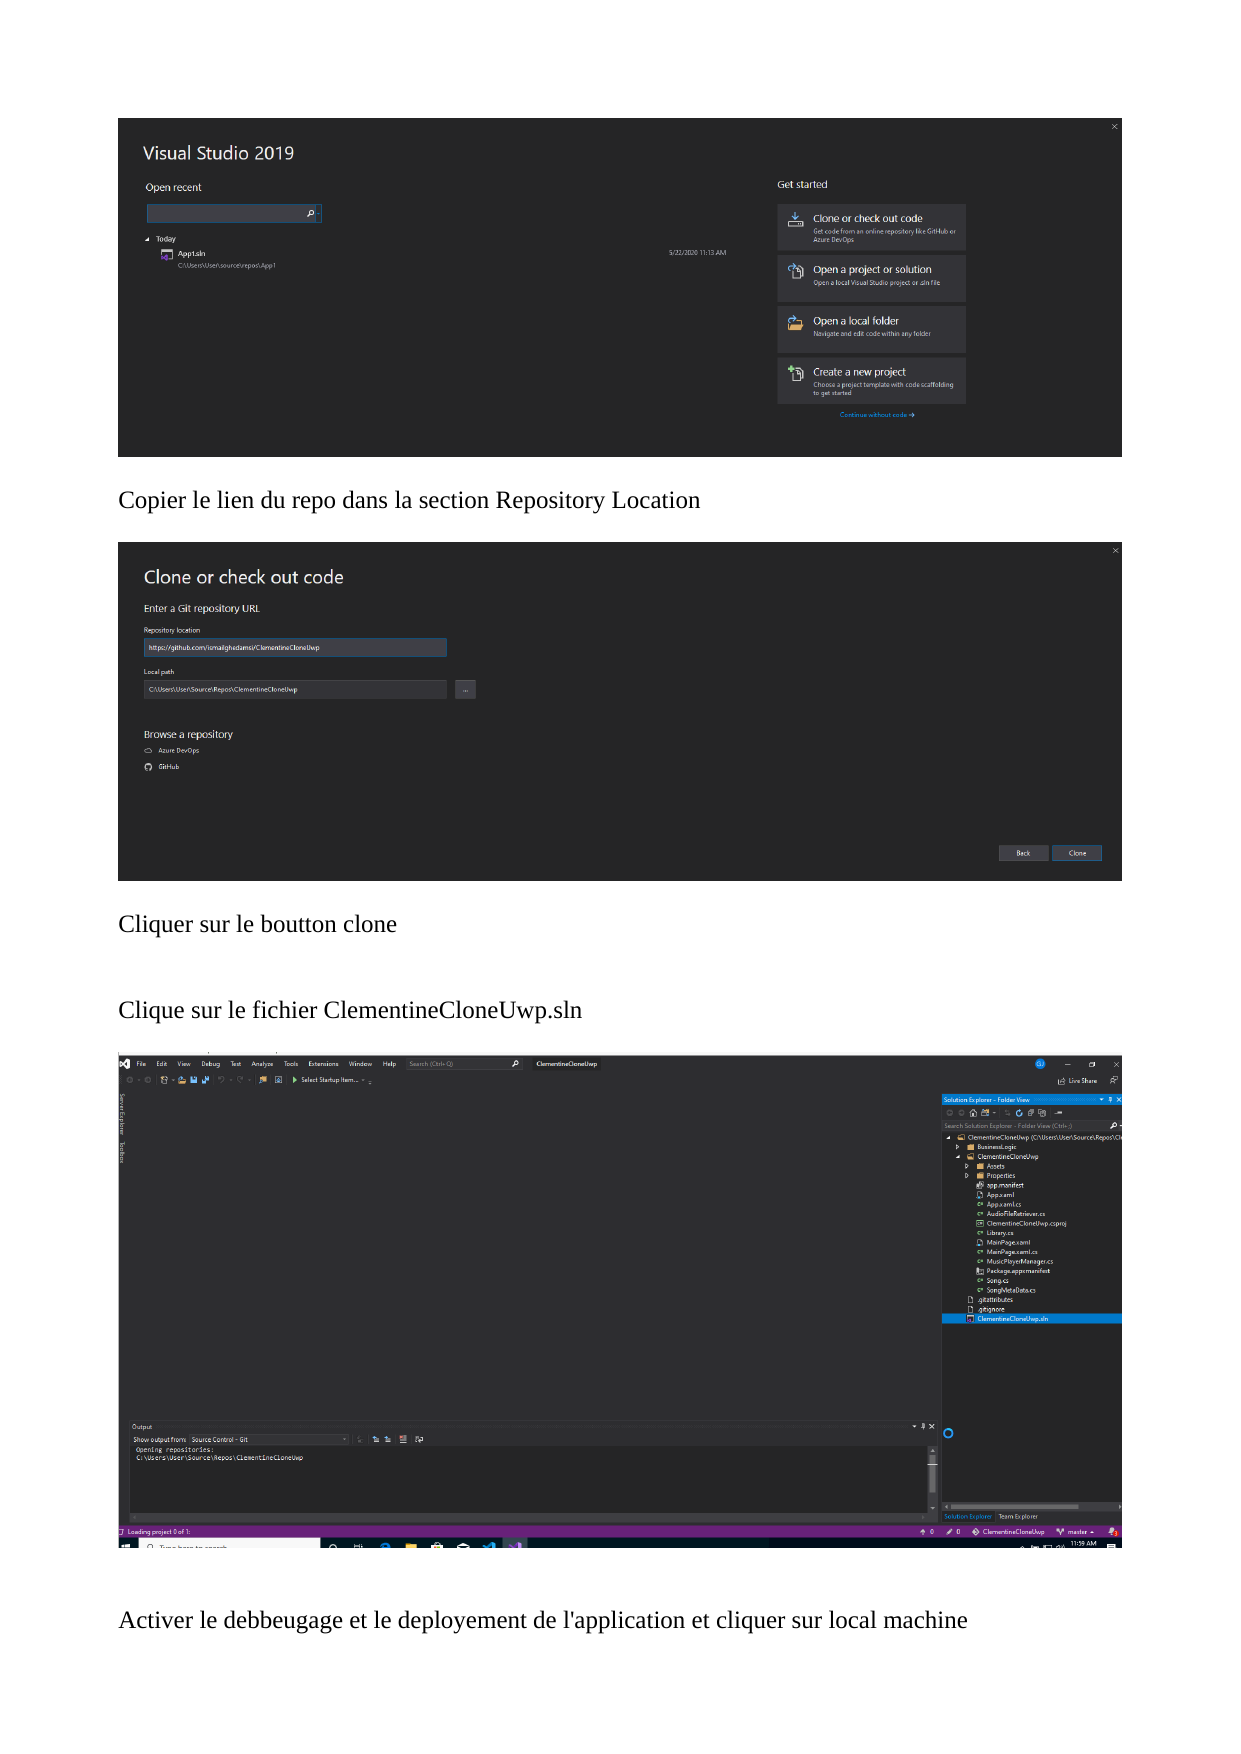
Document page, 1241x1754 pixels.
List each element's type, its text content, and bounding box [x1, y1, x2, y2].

picture [118, 118, 1122, 457]
text Copier le lien du repo dans la section Repository Location [118, 485, 1122, 514]
text Cliquer sur le boutton clone [118, 909, 1122, 938]
picture [118, 1052, 1122, 1548]
text Clique sur le fichier ClementineCloneUwp.sln [118, 995, 1122, 1024]
text Activer le debbeugage et le deployement de l'application et cliquer sur local machine [118, 1605, 1122, 1634]
picture [118, 542, 1122, 881]
